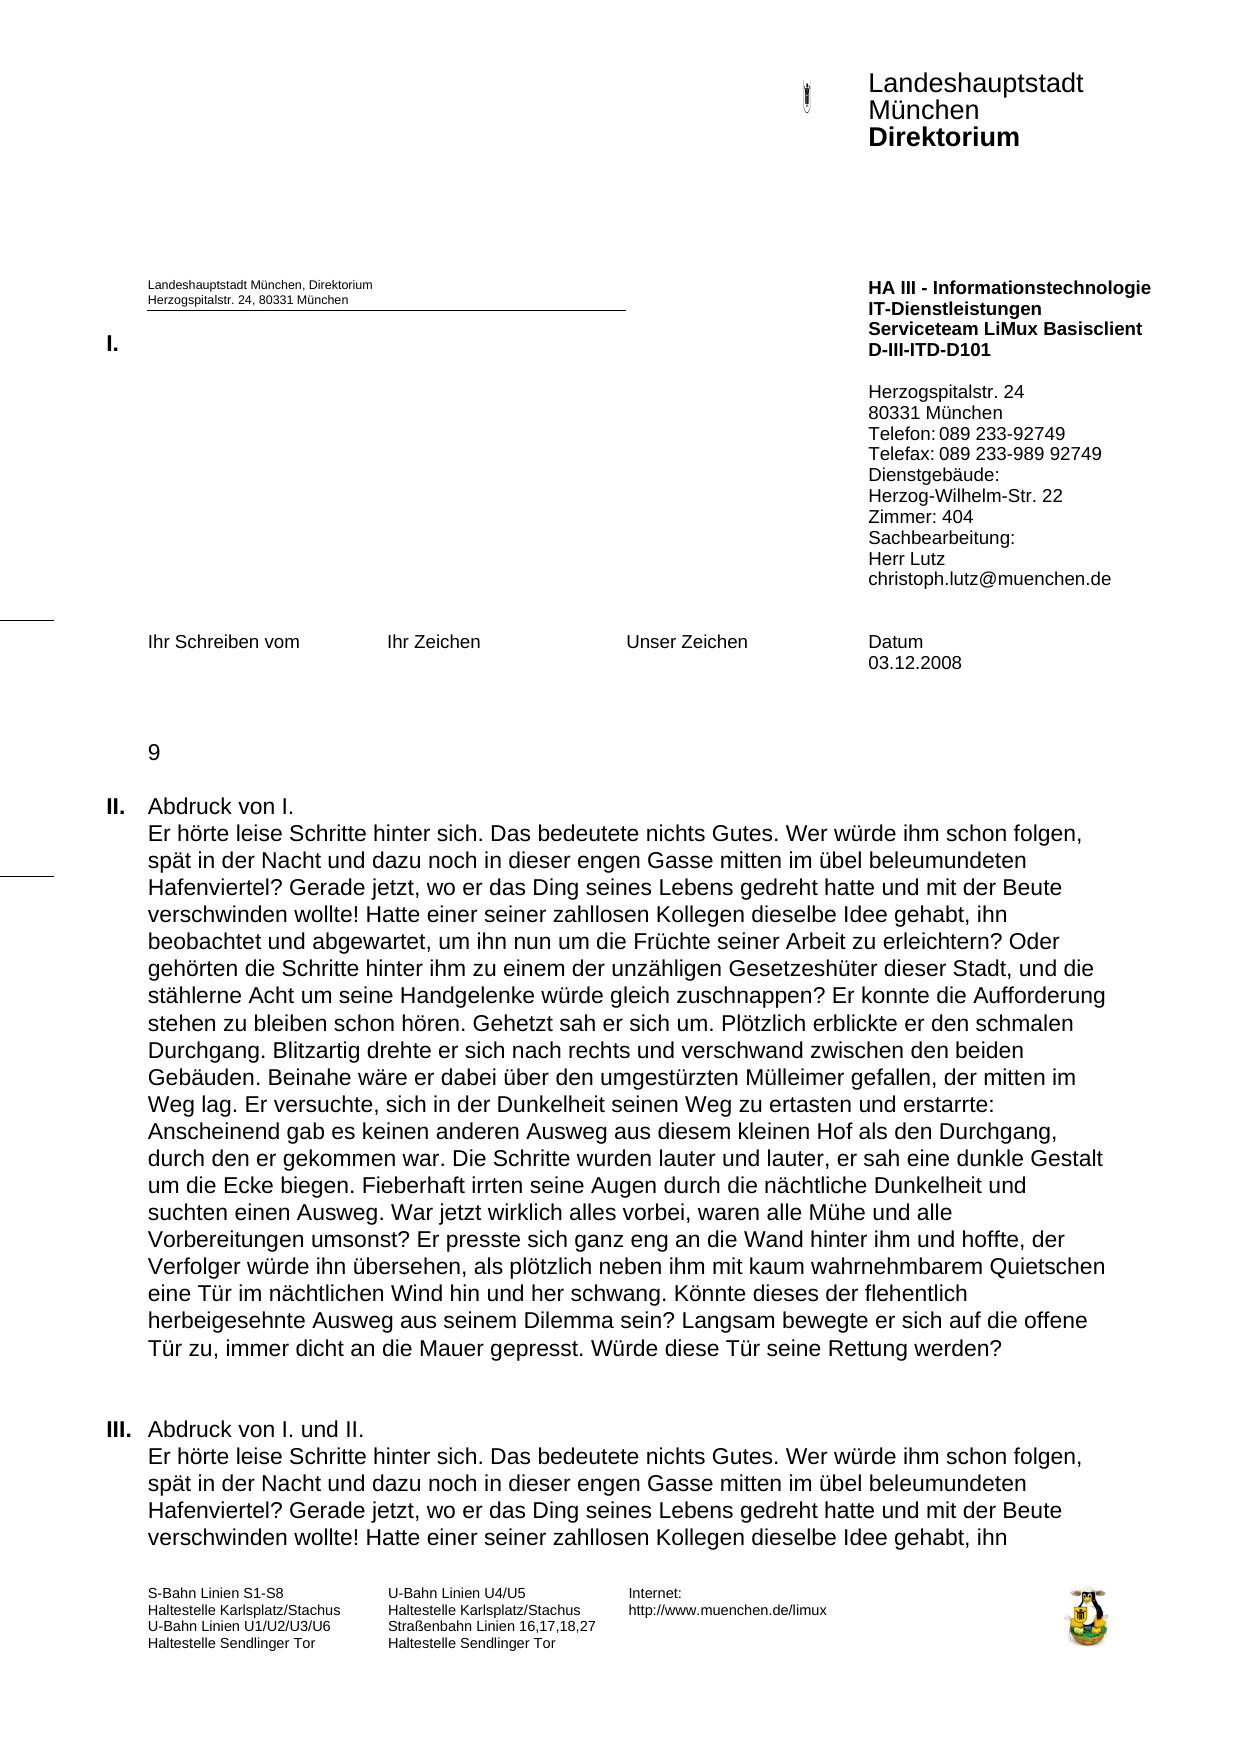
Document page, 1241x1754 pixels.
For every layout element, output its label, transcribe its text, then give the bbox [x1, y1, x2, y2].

text Unser Zeichen [626, 632, 833, 653]
picture [1063, 1585, 1109, 1647]
text Herzogspitalstr. 24, 80331 München [148, 292, 626, 307]
text Datum [868, 632, 1108, 653]
text München [868, 98, 1199, 125]
text I. [106, 331, 136, 356]
table_header [869, 1551, 1110, 1652]
text Ihr Zeichen [387, 632, 593, 653]
text Landeshauptstadt [868, 71, 1199, 98]
text Landeshauptstadt München, Direktorium [148, 277, 626, 292]
text Herzogspitalstr. 24 80331 München Telefon: 089 233-92749 Telefax: 089 233-989 92749 Dienstgebäude: Herzog-Wilhelm-Str. 22 Zimmer: 404 Sachbearbeitung: Herr Lutz christoph.lutz@muenchen.de [868, 382, 1199, 590]
table_header S-Bahn Linien S1-S8 Haltestelle Karlsplatz/Stachus U-Bahn Linien U1/U2/U3/U6 Haltestelle Sendlinger Tor [148, 1551, 388, 1652]
text 9 [148, 738, 1109, 766]
text II. Abdruck von I. [106, 793, 1109, 820]
text HA III - Informationstechnologie IT-Dienstleistungen Serviceteam LiMux Basisclient [868, 277, 1199, 340]
table_header Internet: http://www.muenchen.de/limux [628, 1551, 869, 1652]
text D-III-ITD-D101 [868, 340, 1199, 361]
text 03.12.2008 [868, 653, 1108, 673]
text Er hörte leise Schritte hinter sich. Das bedeutete nichts Gutes. Wer würde ihm schon folgen, spät in der Nacht und dazu noch in dieser engen Gasse mitten im übel beleumundeten Hafenviertel? Gerade jetzt, wo er das Ding seines Lebens gedreht hatte und mit der Beute verschwinden wollte! Hatte einer seiner zahllosen Kollegen dieselbe Idee gehabt, ihn beobachtet und abgewartet, um ihn nun um die Früchte seiner Arbeit zu erleichtern? Oder gehörten die Schritte hinter ihm zu einem der unzähligen Gesetzeshüter dieser Stadt, und die stählerne Acht um seine Handgelenke würde gleich zuschnappen? Er konnte die Aufforderung stehen zu bleiben schon hören. Gehetzt sah er sich um. Plötzlich erblickte er den schmalen Durchgang. Blitzartig drehte er sich nach rechts und verschwand zwischen den beiden Gebäuden. Beinahe wäre er dabei über den umgestürzten Mülleimer gefallen, der mitten im Weg lag. Er versuchte, sich in der Dunkelheit seinen Weg zu ertasten und erstarrte: Anscheinend gab es keinen anderen Ausweg aus diesem kleinen Hof als den Durchgang, durch den er gekommen war. Die Schritte wurden lauter und lauter, er sah eine dunkle Gestalt um die Ecke biegen. Fieberhaft irrten seine Augen durch die nächtliche Dunkelheit und suchten einen Ausweg. War jetzt wirklich alles vorbei, waren alle Mühe und alle Vorbereitungen umsonst? Er presste sich ganz eng an die Wand hinter ihm und hoffte, der Verfolger würde ihn übersehen, als plötzlich neben ihm mit kaum wahrnehmbarem Quietschen eine Tür im nächtlichen Wind hin und her schwang. Könnte dieses der flehentlich herbeigesehnte Ausweg aus seinem Dilemma sein? Langsam bewegte er sich auf die offene Tür zu, immer dicht an die Mauer gepresst. Würde diese Tür seine Rettung werden? [148, 820, 1109, 1361]
text III. Abdruck von I. und II. [106, 1416, 1109, 1443]
text Direktorium [868, 125, 1199, 152]
picture [803, 80, 811, 113]
text Er hörte leise Schritte hinter sich. Das bedeutete nichts Gutes. Wer würde ihm schon folgen, spät in der Nacht und dazu noch in dieser engen Gasse mitten im übel beleumundeten Hafenviertel? Gerade jetzt, wo er das Ding seines Lebens gedreht hatte und mit der Beute verschwinden wollte! Hatte einer seiner zahllosen Kollegen dieselbe Idee gehabt, ihn [148, 1443, 1109, 1551]
table_header U-Bahn Linien U4/U5 Haltestelle Karlsplatz/Stachus Straßenbahn Linien 16,17,18,27 Haltestelle Sendlinger Tor [388, 1551, 628, 1652]
text Ihr Schreiben vom [148, 632, 354, 653]
